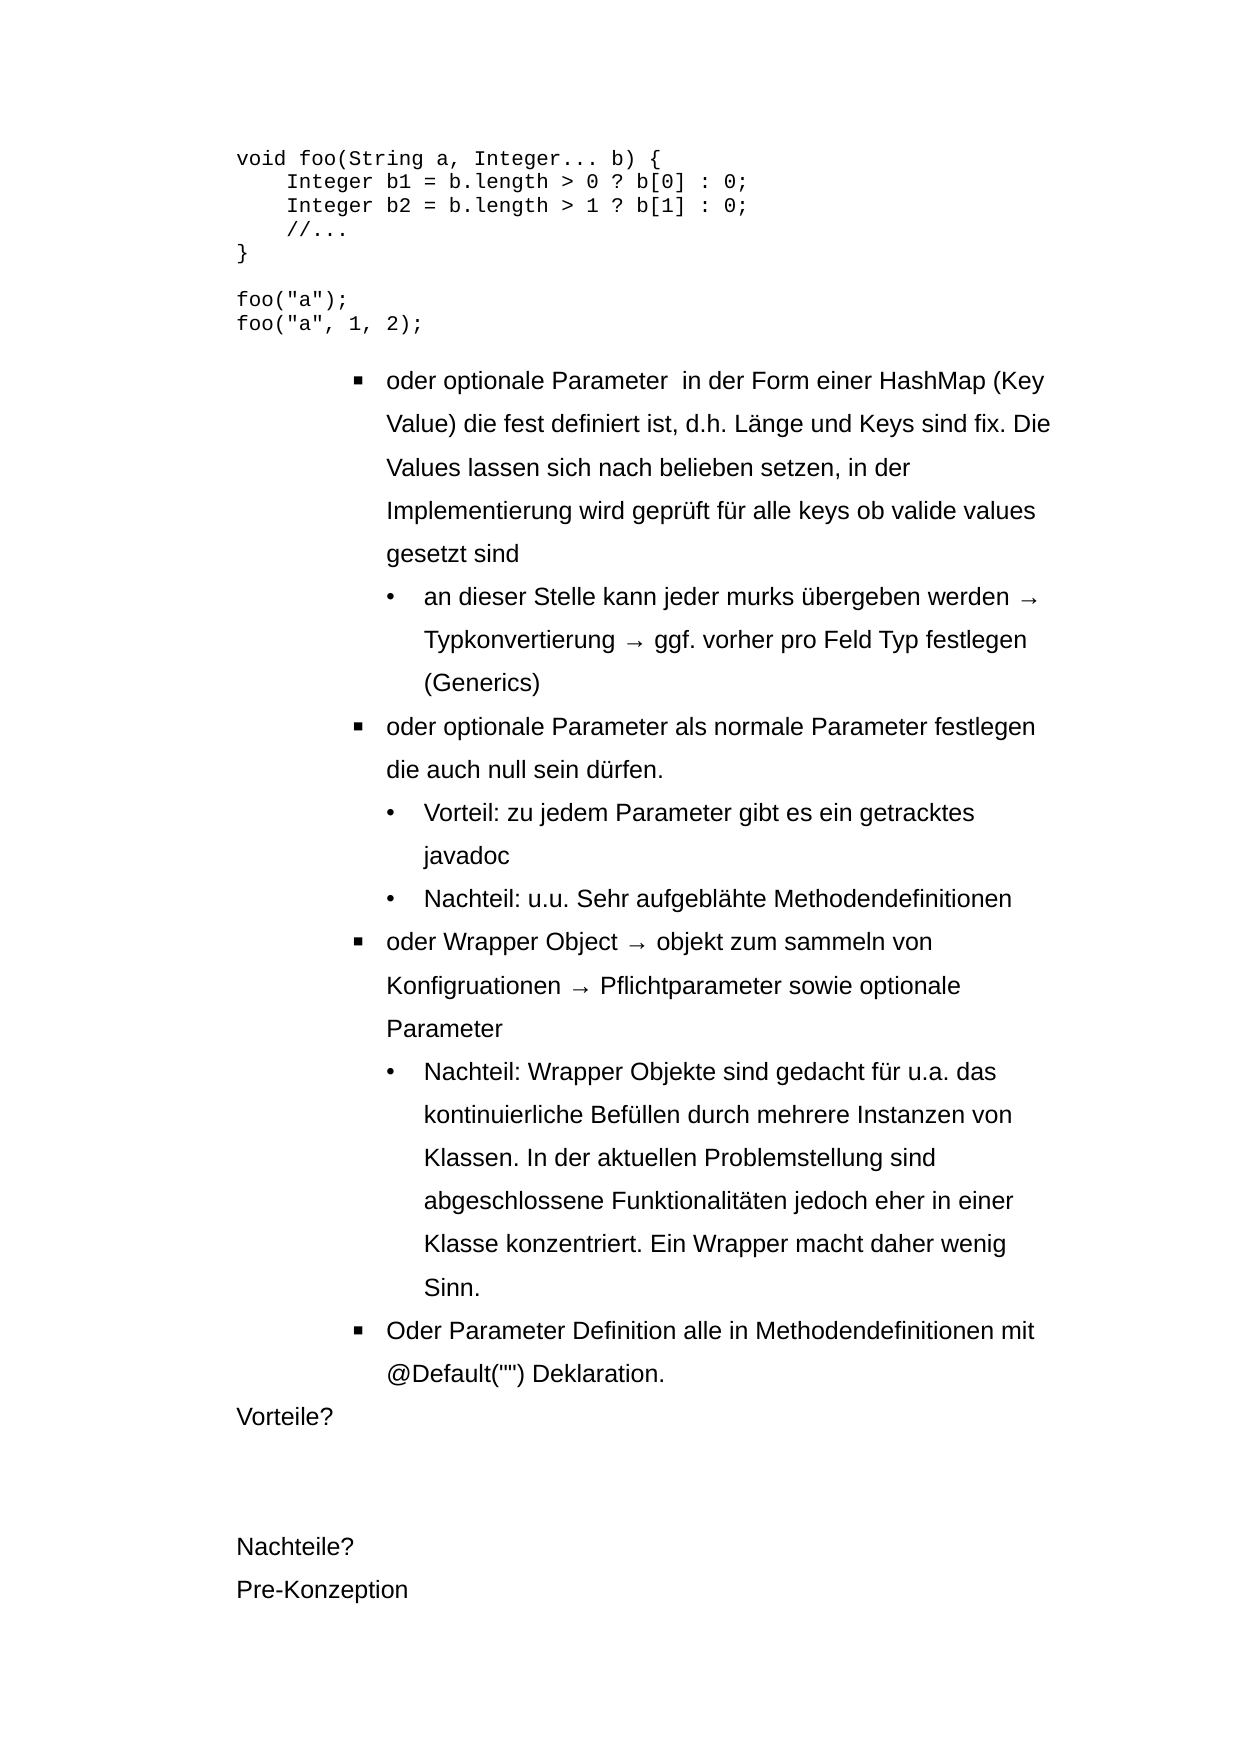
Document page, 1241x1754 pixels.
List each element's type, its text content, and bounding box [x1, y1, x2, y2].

text void foo(String a, Integer... b) { [236, 148, 1063, 171]
text Vorteile? [236, 1402, 1063, 1431]
text Integer b1 = b.length > 0 ? b[0] : 0; [236, 171, 1063, 195]
list Nachteil: Wrapper Objekte sind gedacht für u.a. das kontinuierliche Befüllen durch mehrere Instanzen von Klassen. In der aktuellen Problemstellung sind abgeschlossene Funktionalitäten jedoch eher in einer Klasse konzentriert. Ein Wrapper macht daher wenig Sinn. [386, 1057, 1063, 1301]
text //... [236, 218, 1063, 242]
list Oder Parameter Definition alle in Methodendefinitionen mit @Default("") Deklaration. [349, 1316, 1063, 1388]
list an dieser Stelle kann jeder murks übergeben werden → Typkonvertierung → ggf. vorher pro Feld Typ festlegen (Generics) [386, 582, 1063, 697]
text Pre-Konzeption [236, 1574, 1063, 1603]
list oder optionale Parameter in der Form einer HashMap (Key Value) die fest definiert ist, d.h. Länge und Keys sind fix. Die Values lassen sich nach belieben setzen, in der Implementierung wird geprüft für alle keys ob valide values gesetzt sind [349, 366, 1063, 568]
list oder optionale Parameter als normale Parameter festlegen die auch null sein dürfen. [349, 711, 1063, 783]
text Nachteile? [236, 1531, 1063, 1560]
list Vorteil: zu jedem Parameter gibt es ein getracktes javadoc [386, 798, 1063, 870]
text foo("a", 1, 2); [236, 313, 1063, 337]
list Nachteil: u.u. Sehr aufgeblähte Methodendefinitionen [386, 884, 1063, 913]
text } [236, 242, 1063, 266]
text foo("a"); [236, 289, 1063, 313]
text Integer b2 = b.length > 1 ? b[1] : 0; [236, 195, 1063, 218]
list oder Wrapper Object → objekt zum sammeln von Konfigruationen → Pflichtparameter sowie optionale Parameter [349, 927, 1063, 1042]
